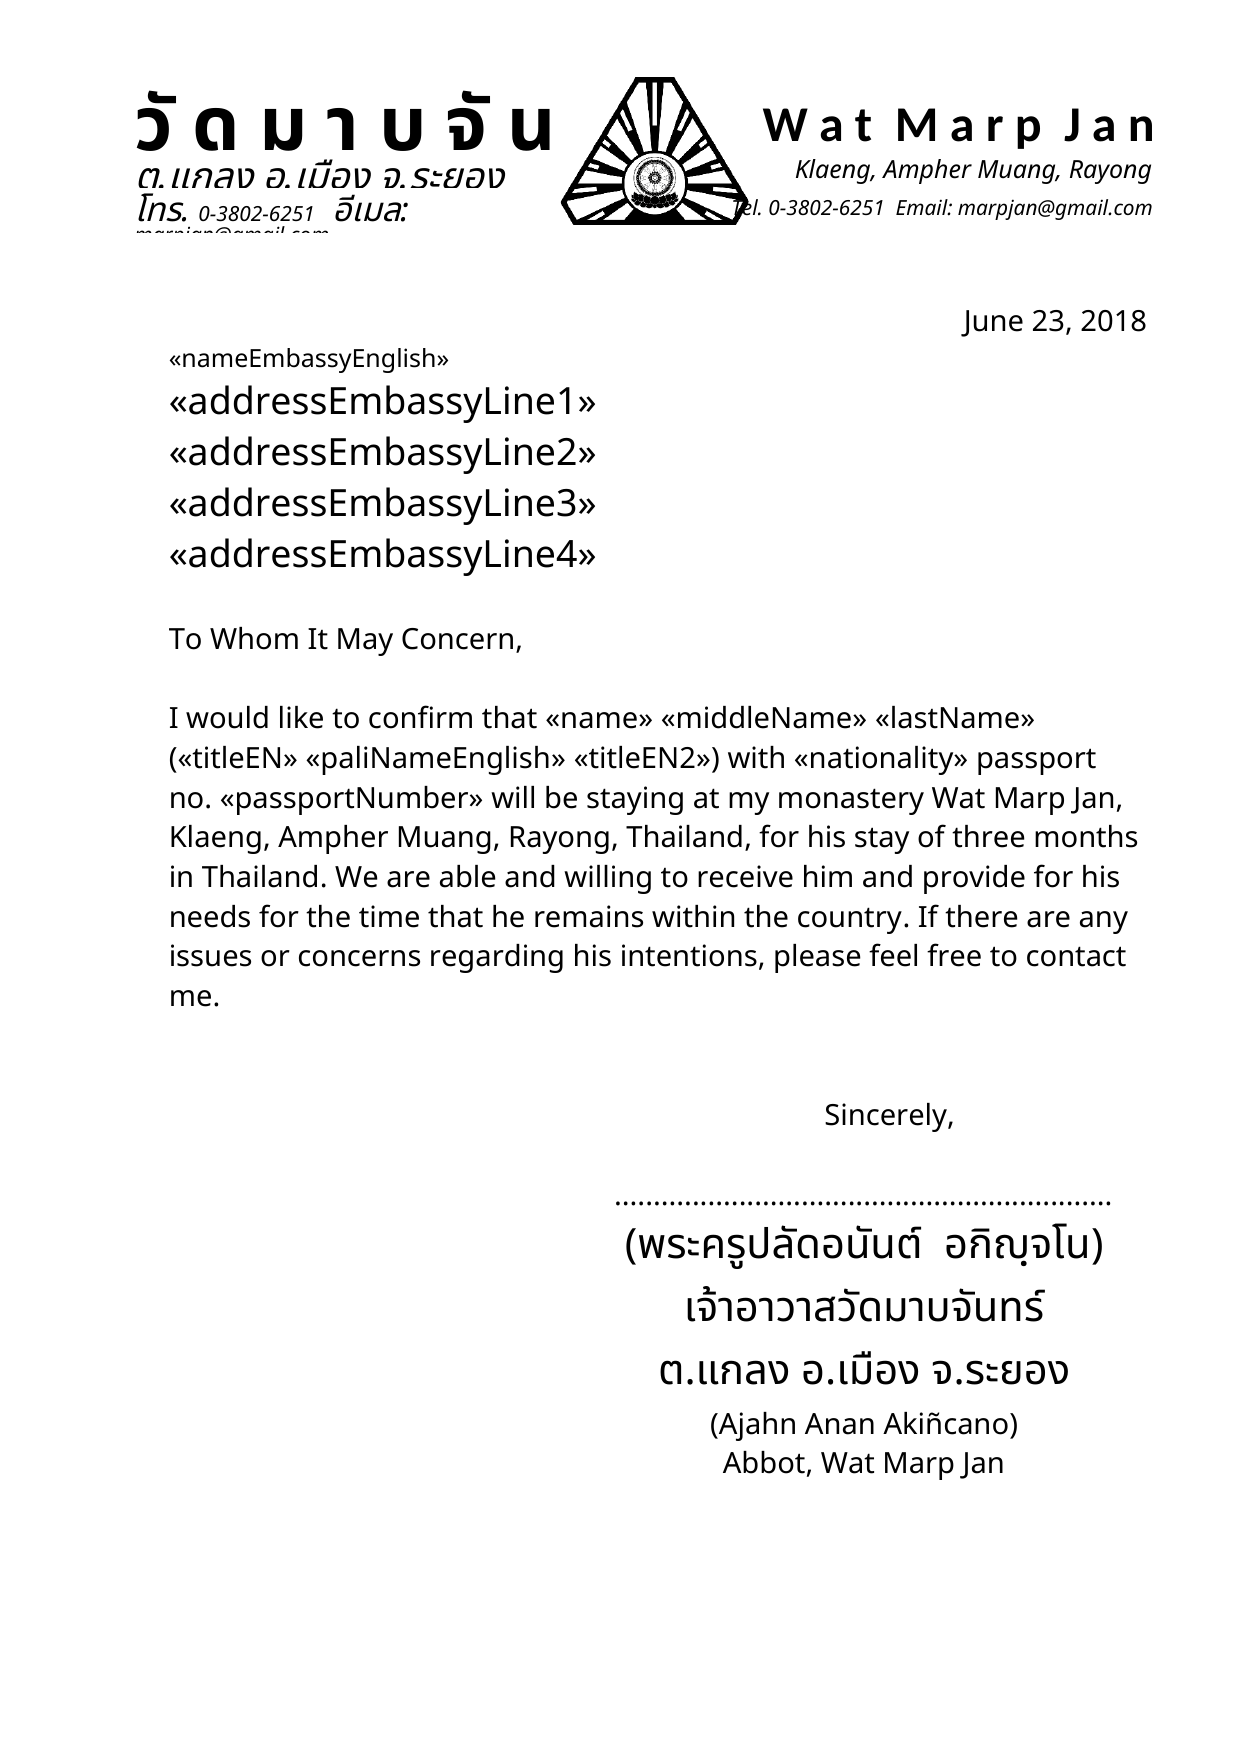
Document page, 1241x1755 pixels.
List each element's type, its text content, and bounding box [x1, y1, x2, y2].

text Abbot, Wat Marp Jan [581, 1443, 1147, 1482]
text To Whom It May Concern, [168, 618, 1147, 658]
text (พระครูปลัดอนันต์ อกิญฺจโน) [581, 1213, 1147, 1277]
text «addressEmbassyLine1» [168, 374, 1147, 425]
text ต.แกลง อ.เมือง จ.ระยอง [581, 1340, 1147, 1403]
text «addressEmbassyLine2» [168, 425, 1147, 476]
text Sincerely, [187, 1094, 1128, 1134]
picture [560, 77, 749, 225]
text «nameEmbassyEnglish» [168, 340, 1147, 374]
text «addressEmbassyLine4» [168, 527, 1147, 578]
text June 23, 2018 [168, 301, 1147, 340]
text เจ้าอาวาสวัดมาบจันทร์ [581, 1277, 1147, 1340]
text I would like to confirm that «name» «middleName» «lastName» («titleEN» «paliNameEnglish» «titleEN2») with «nationality» passport no. «passportNumber» will be staying at my monastery Wat Marp Jan, Klaeng, Ampher Muang, Rayong, Thailand, for his stay of three months in Thailand. We are able and willing to receive him and provide for his needs for the time that he remains within the country. If there are any issues or concerns regarding his intentions, please feel free to contact me. [168, 697, 1147, 1015]
text ................................................................ [581, 1174, 1147, 1213]
text (Ajahn Anan Akiñcano) [581, 1403, 1147, 1443]
text «addressEmbassyLine3» [168, 476, 1147, 527]
